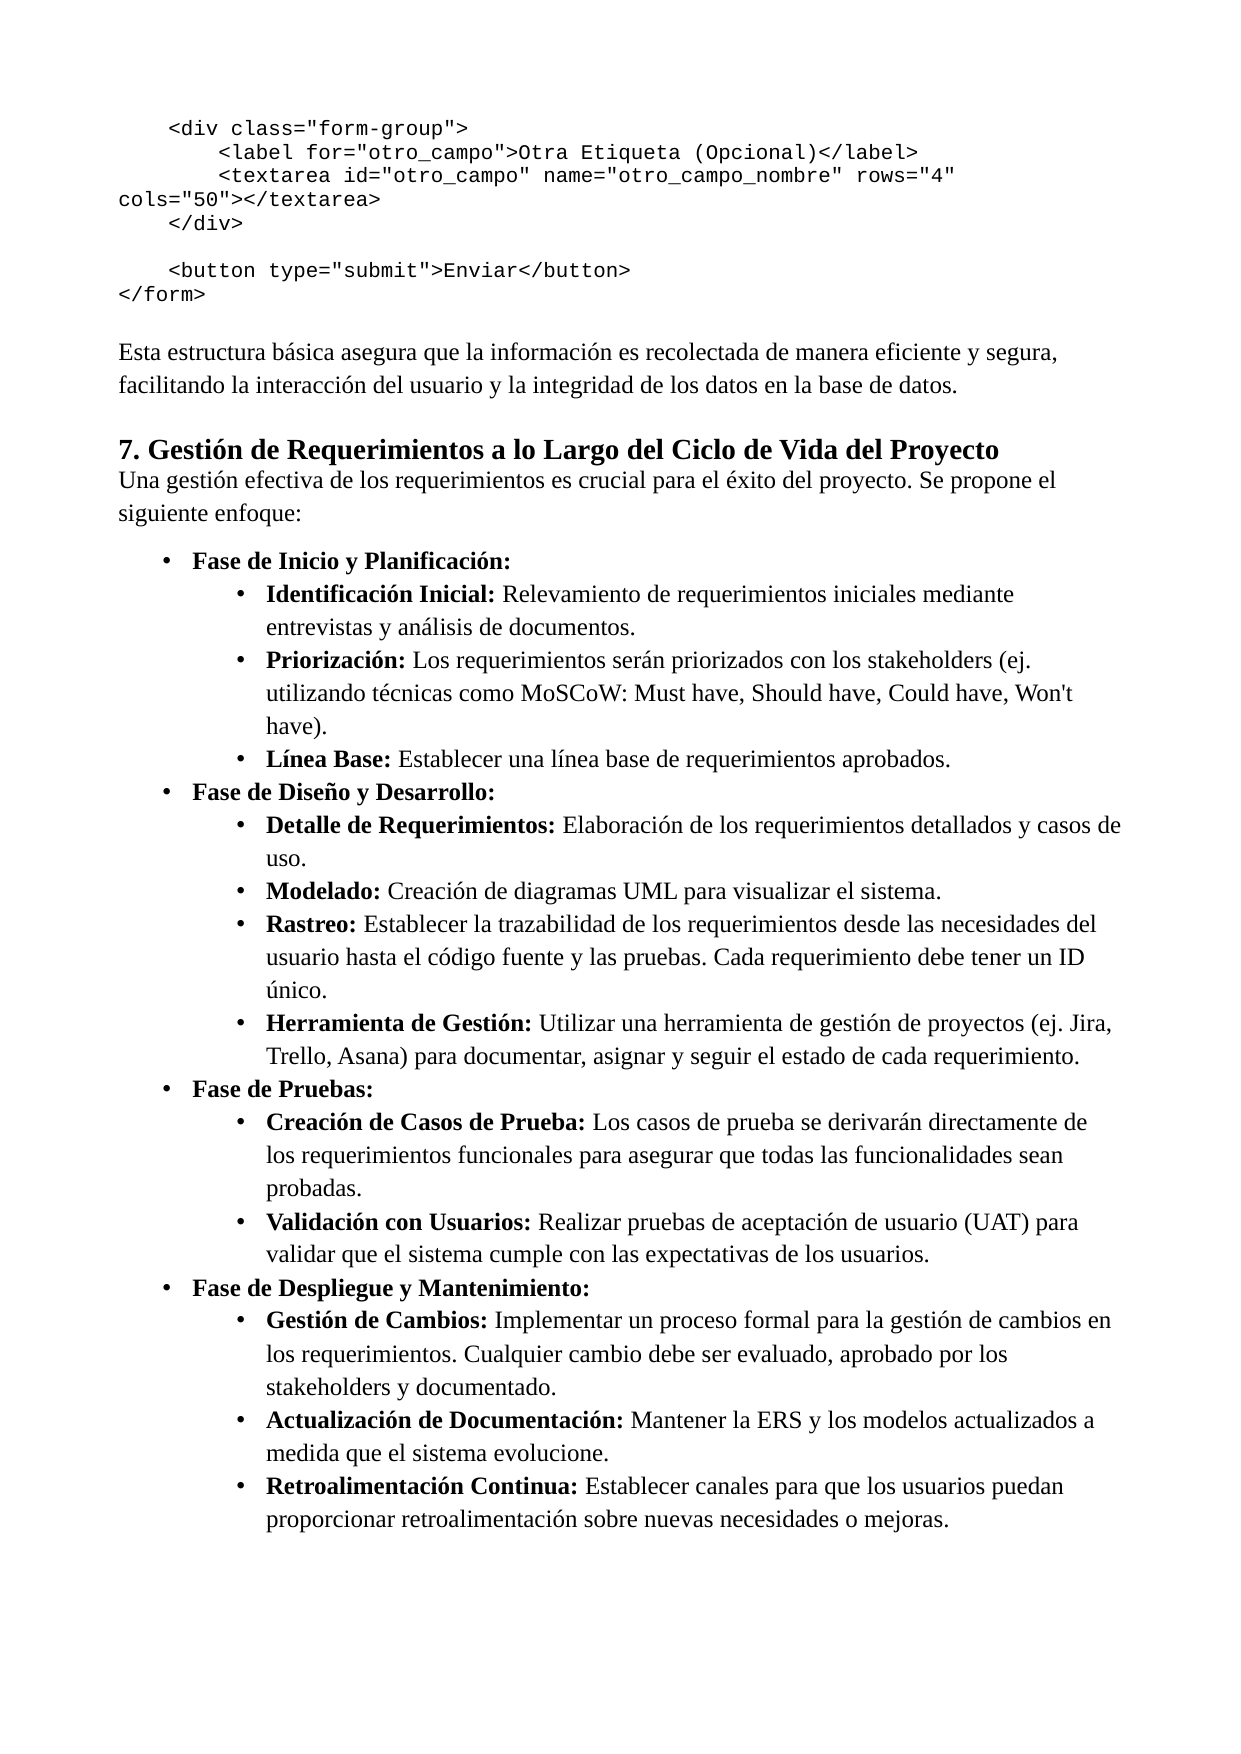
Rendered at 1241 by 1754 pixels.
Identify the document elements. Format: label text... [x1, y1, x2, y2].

list Rastreo: Establecer la trazabilidad de los requerimientos desde las necesidades del usuario hasta el código fuente y las pruebas. Cada requerimiento debe tener un ID único. [236, 909, 1122, 1004]
list Validación con Usuarios: Realizar pruebas de aceptación de usuario (UAT) para validar que el sistema cumple con las expectativas de los usuarios. [236, 1207, 1122, 1268]
text </form> [118, 284, 1122, 307]
text <button type="submit">Enviar</button> [118, 260, 1122, 284]
text <textarea id="otro_campo" name="otro_campo_nombre" rows="4" cols="50"></textarea> [118, 165, 1122, 213]
list Gestión de Cambios: Implementar un proceso formal para la gestión de cambios en los requerimientos. Cualquier cambio debe ser evaluado, aprobado por los stakeholders y documentado. [236, 1306, 1122, 1400]
list Creación de Casos de Prueba: Los casos de prueba se derivarán directamente de los requerimientos funcionales para asegurar que todas las funcionalidades sean probadas. [236, 1107, 1122, 1202]
list Identificación Inicial: Relevamiento de requerimientos iniciales mediante entrevistas y análisis de documentos. [236, 579, 1122, 641]
list Detalle de Requerimientos: Elaboración de los requerimientos detallados y casos de uso. [236, 810, 1122, 872]
list Fase de Pruebas: [162, 1074, 1122, 1103]
list Fase de Inicio y Planificación: [162, 546, 1122, 575]
list Priorización: Los requerimientos serán priorizados con los stakeholders (ej. utilizando técnicas como MoSCoW: Must have, Should have, Could have, Won't have). [236, 645, 1122, 740]
text <label for="otro_campo">Otra Etiqueta (Opcional)</label> [118, 142, 1122, 165]
text Una gestión efectiva de los requerimientos es crucial para el éxito del proyecto. Se propone el siguiente enfoque: [118, 466, 1122, 527]
subtitle 7. Gestión de Requerimientos a lo Largo del Ciclo de Vida del Proyecto [118, 432, 1122, 466]
list Modelado: Creación de diagramas UML para visualizar el sistema. [236, 876, 1122, 905]
list Retroalimentación Continua: Establecer canales para que los usuarios puedan proporcionar retroalimentación sobre nuevas necesidades o mejoras. [236, 1471, 1122, 1532]
list Fase de Diseño y Desarrollo: [162, 777, 1122, 806]
text <div class="form-group"> [118, 118, 1122, 142]
list Herramienta de Gestión: Utilizar una herramienta de gestión de proyectos (ej. Jira, Trello, Asana) para documentar, asignar y seguir el estado de cada requerimiento. [236, 1008, 1122, 1070]
text </div> [118, 213, 1122, 236]
list Actualización de Documentación: Mantener la ERS y los modelos actualizados a medida que el sistema evolucione. [236, 1405, 1122, 1466]
text Esta estructura básica asegura que la información es recolectada de manera eficiente y segura, facilitando la interacción del usuario y la integridad de los datos en la base de datos. [118, 337, 1122, 398]
list Línea Base: Establecer una línea base de requerimientos aprobados. [236, 744, 1122, 773]
list Fase de Despliegue y Mantenimiento: [162, 1273, 1122, 1301]
